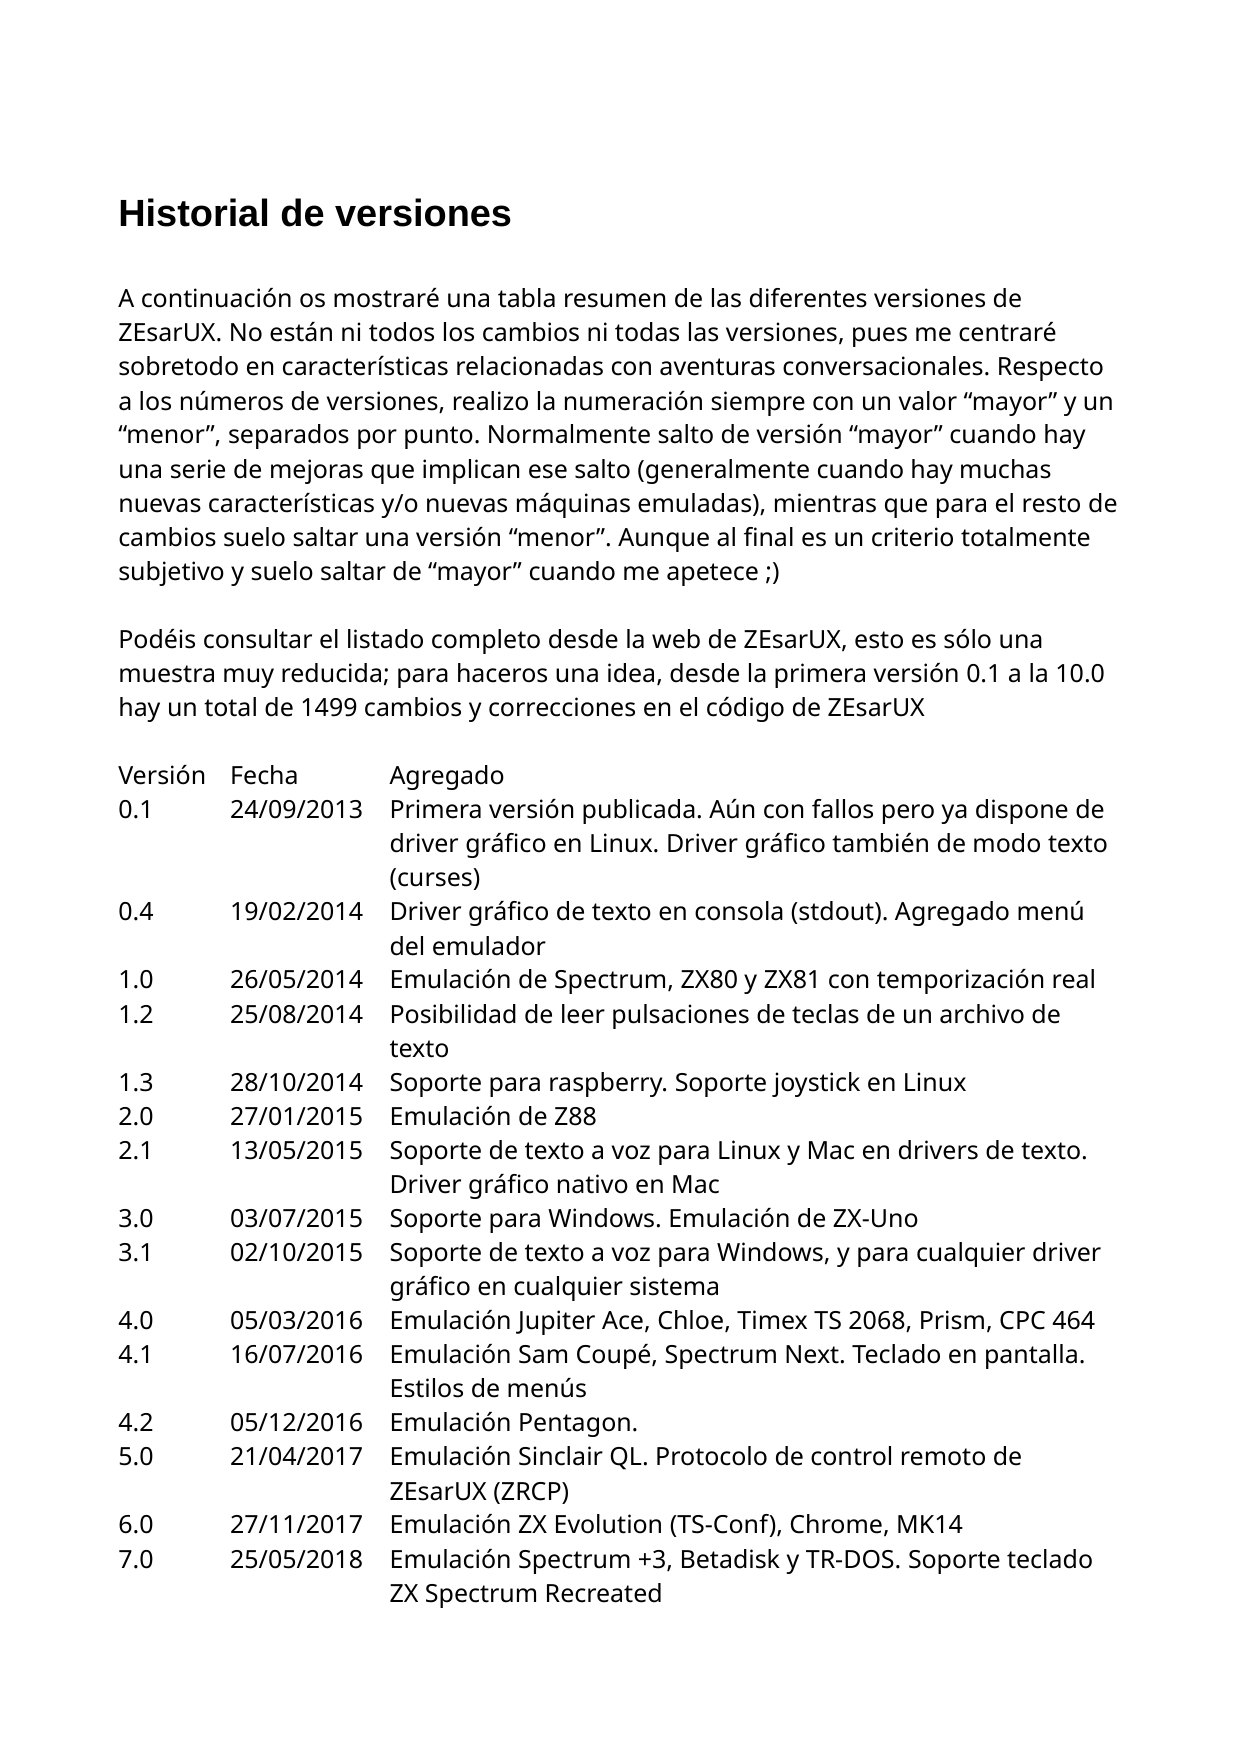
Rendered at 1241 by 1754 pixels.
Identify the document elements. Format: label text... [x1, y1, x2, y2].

table_cell Emulación Pentagon. [389, 1405, 1122, 1439]
table_cell Emulación ZX Evolution (TS-Conf), Chrome, MK14 [389, 1507, 1122, 1541]
table_cell Emulación Spectrum +3, Betadisk y TR-DOS. Soporte teclado ZX Spectrum Recreated [389, 1541, 1122, 1609]
table_cell 27/01/2015 [230, 1099, 389, 1132]
table_cell 4.2 [118, 1405, 230, 1439]
text Podéis consultar el listado completo desde la web de ZEsarUX, esto es sólo una muestra muy reducida; para haceros una idea, desde la primera versión 0.1 a la 10.0 hay un total de 1499 cambios y correcciones en el código de ZEsarUX [118, 622, 1122, 724]
table_header Agregado [389, 758, 1122, 792]
table_cell 1.3 [118, 1064, 230, 1098]
table_cell Emulación Jupiter Ace, Chloe, Timex TS 2068, Prism, CPC 464 [389, 1303, 1122, 1337]
table_cell 02/10/2015 [230, 1235, 389, 1303]
table_cell 3.0 [118, 1201, 230, 1235]
table_cell 1.2 [118, 996, 230, 1064]
table_cell 0.4 [118, 894, 230, 962]
table_cell 24/09/2013 [230, 792, 389, 894]
table_cell Emulación Sinclair QL. Protocolo de control remoto de ZEsarUX (ZRCP) [389, 1439, 1122, 1507]
table_cell 3.1 [118, 1235, 230, 1303]
table_cell 16/07/2016 [230, 1337, 389, 1405]
table_cell 4.1 [118, 1337, 230, 1405]
table_cell 0.1 [118, 792, 230, 894]
table_cell 28/10/2014 [230, 1064, 389, 1098]
table_header Fecha [230, 758, 389, 792]
table_cell 5.0 [118, 1439, 230, 1507]
table_cell 25/05/2018 [230, 1541, 389, 1609]
table_cell 7.0 [118, 1541, 230, 1609]
table_cell 21/04/2017 [230, 1439, 389, 1507]
table_header Versión [118, 758, 230, 792]
table_cell Driver gráfico de texto en consola (stdout). Agregado menú del emulador [389, 894, 1122, 962]
table_cell 27/11/2017 [230, 1507, 389, 1541]
subtitle Historial de versiones [118, 191, 1122, 234]
table_cell Soporte para raspberry. Soporte joystick en Linux [389, 1064, 1122, 1098]
text A continuación os mostraré una tabla resumen de las diferentes versiones de ZEsarUX. No están ni todos los cambios ni todas las versiones, pues me centraré sobretodo en características relacionadas con aventuras conversacionales. Respecto a los números de versiones, realizo la numeración siempre con un valor “mayor” y un “menor”, separados por punto. Normalmente salto de versión “mayor” cuando hay una serie de mejoras que implican ese salto (generalmente cuando hay muchas nuevas características y/o nuevas máquinas emuladas), mientras que para el resto de cambios suelo saltar una versión “menor”. Aunque al final es un criterio totalmente subjetivo y suelo saltar de “mayor” cuando me apetece ;) [118, 281, 1122, 587]
table_cell 05/12/2016 [230, 1405, 389, 1439]
table_cell Soporte para Windows. Emulación de ZX-Uno [389, 1201, 1122, 1235]
table_cell 26/05/2014 [230, 962, 389, 996]
table_cell 25/08/2014 [230, 996, 389, 1064]
table_cell Soporte de texto a voz para Windows, y para cualquier driver gráfico en cualquier sistema [389, 1235, 1122, 1303]
table_cell Soporte de texto a voz para Linux y Mac en drivers de texto. Driver gráfico nativo en Mac [389, 1133, 1122, 1201]
table_cell 2.1 [118, 1133, 230, 1201]
table_cell Emulación de Z88 [389, 1099, 1122, 1132]
table_cell 4.0 [118, 1303, 230, 1337]
table_cell Emulación de Spectrum, ZX80 y ZX81 con temporización real [389, 962, 1122, 996]
table_cell Posibilidad de leer pulsaciones de teclas de un archivo de texto [389, 996, 1122, 1064]
table_cell 2.0 [118, 1099, 230, 1132]
table_cell 05/03/2016 [230, 1303, 389, 1337]
table_cell Emulación Sam Coupé, Spectrum Next. Teclado en pantalla. Estilos de menús [389, 1337, 1122, 1405]
table_cell 1.0 [118, 962, 230, 996]
table_cell 13/05/2015 [230, 1133, 389, 1201]
table_cell Primera versión publicada. Aún con fallos pero ya dispone de driver gráfico en Linux. Driver gráfico también de modo texto (curses) [389, 792, 1122, 894]
table_cell 19/02/2014 [230, 894, 389, 962]
table_cell 6.0 [118, 1507, 230, 1541]
table_cell 03/07/2015 [230, 1201, 389, 1235]
